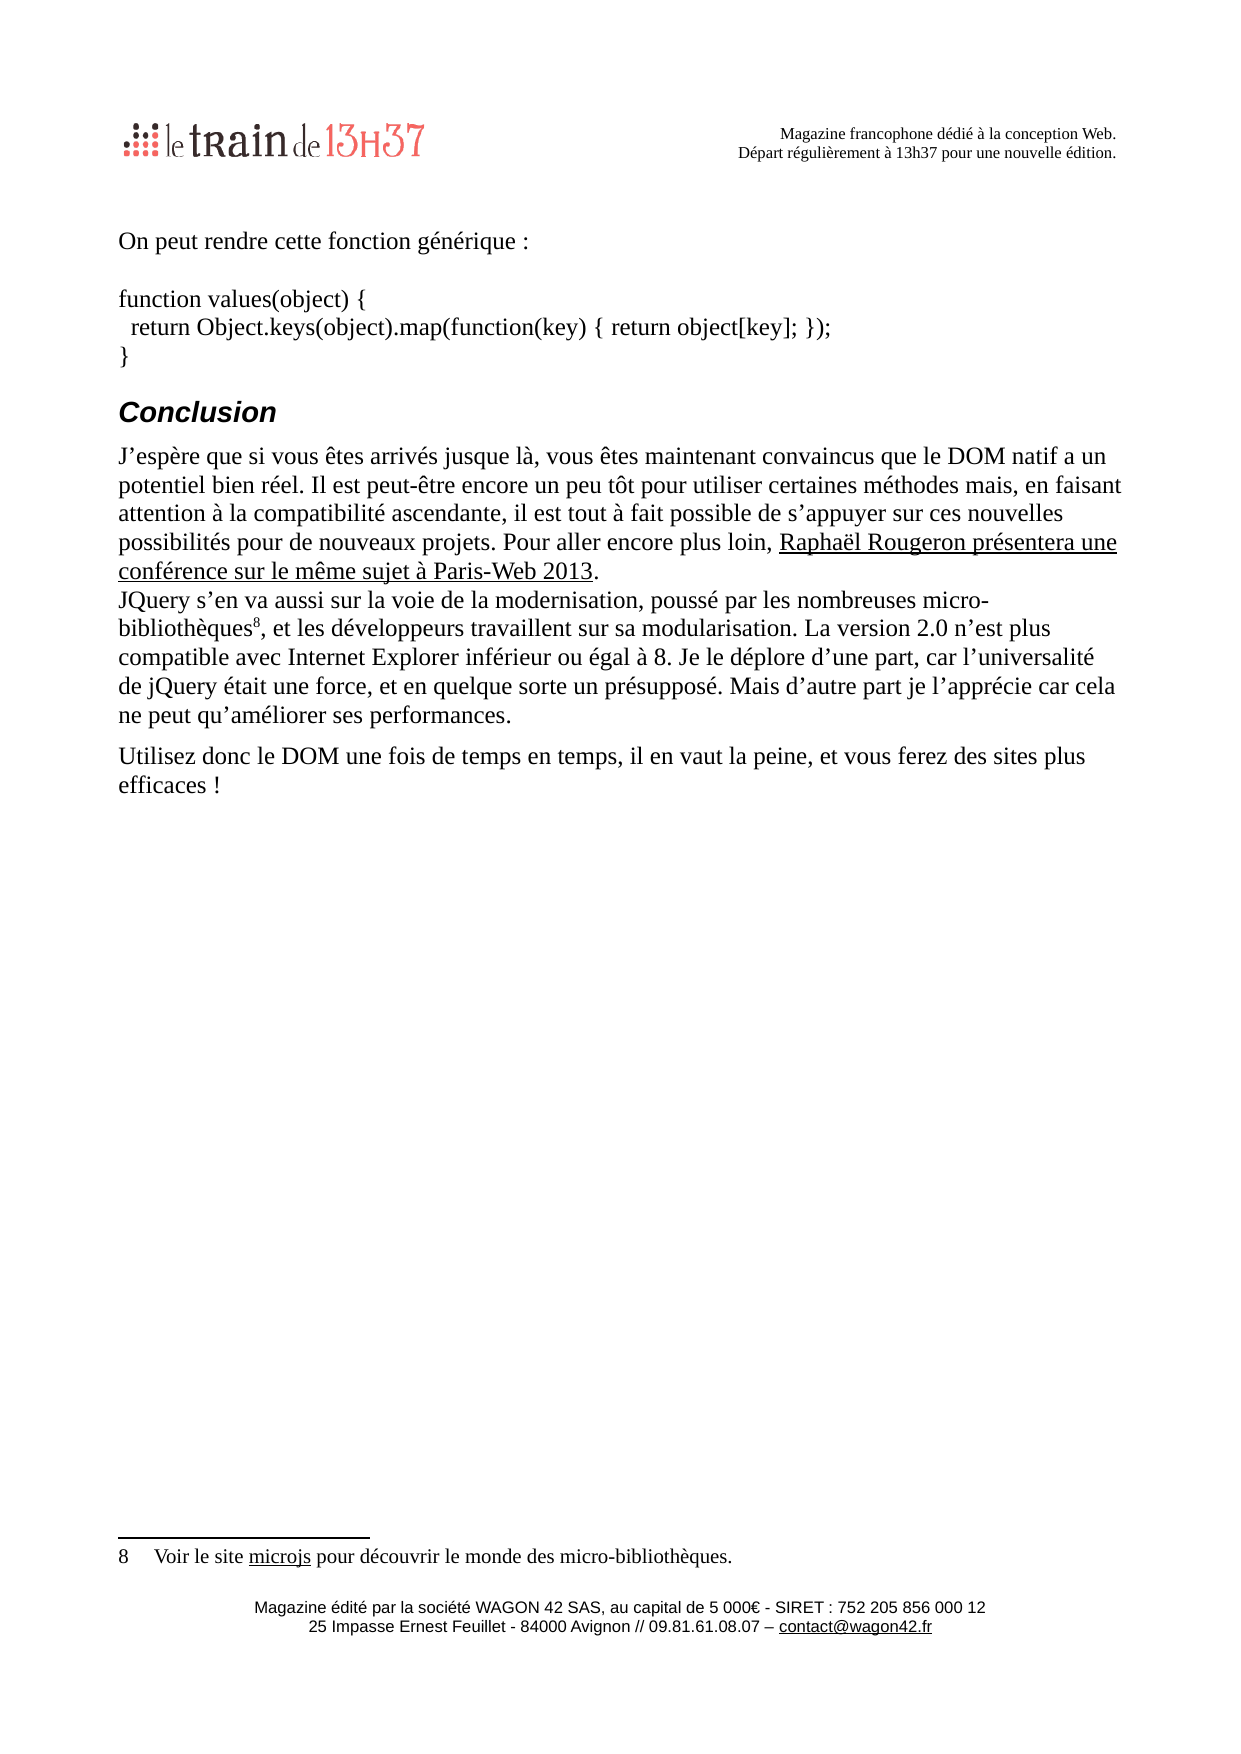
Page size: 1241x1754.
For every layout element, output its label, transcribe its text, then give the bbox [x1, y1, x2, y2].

text Utilisez donc le DOM une fois de temps en temps, il en vaut la peine, et vous ferez des sites plus efficaces ! [118, 741, 1122, 798]
text On peut rendre cette fonction générique : [118, 226, 1122, 255]
text JQuery s’en va aussi sur la voie de la modernisation, poussé par les nombreuses micro-bibliothèques, et les développeurs travaillent sur sa modularisation. La version 2.0 n’est plus compatible avec Internet Explorer inférieur ou égal à 8. Je le déplore d’une part, car l’universalité de jQuery était une force, et en quelque sorte un présupposé. Mais d’autre part je l’apprécie car cela ne peut qu’améliorer ses performances. [118, 585, 1122, 728]
text } [118, 341, 1122, 370]
text function values(object) { [118, 284, 1122, 312]
text J’espère que si vous êtes arrivés jusque là, vous êtes maintenant convaincus que le DOM natif a un potentiel bien réel. Il est peut-être encore un peu tôt pour utiliser certaines méthodes mais, en faisant attention à la compatibilité ascendante, il est tout à fait possible de s’appuyer sur ces nouvelles possibilités pour de nouveaux projets. Pour aller encore plus loin, Raphaël Rougeron présentera une conférence sur le même sujet à Paris-Web 2013. [118, 441, 1122, 585]
picture [123, 123, 425, 157]
subtitle Conclusion [118, 395, 1122, 428]
text Voir le site microjs pour découvrir le monde des micro-bibliothèques. [118, 1544, 1122, 1568]
text return Object.keys(object).map(function(key) { return object[key]; }); [118, 312, 1122, 341]
